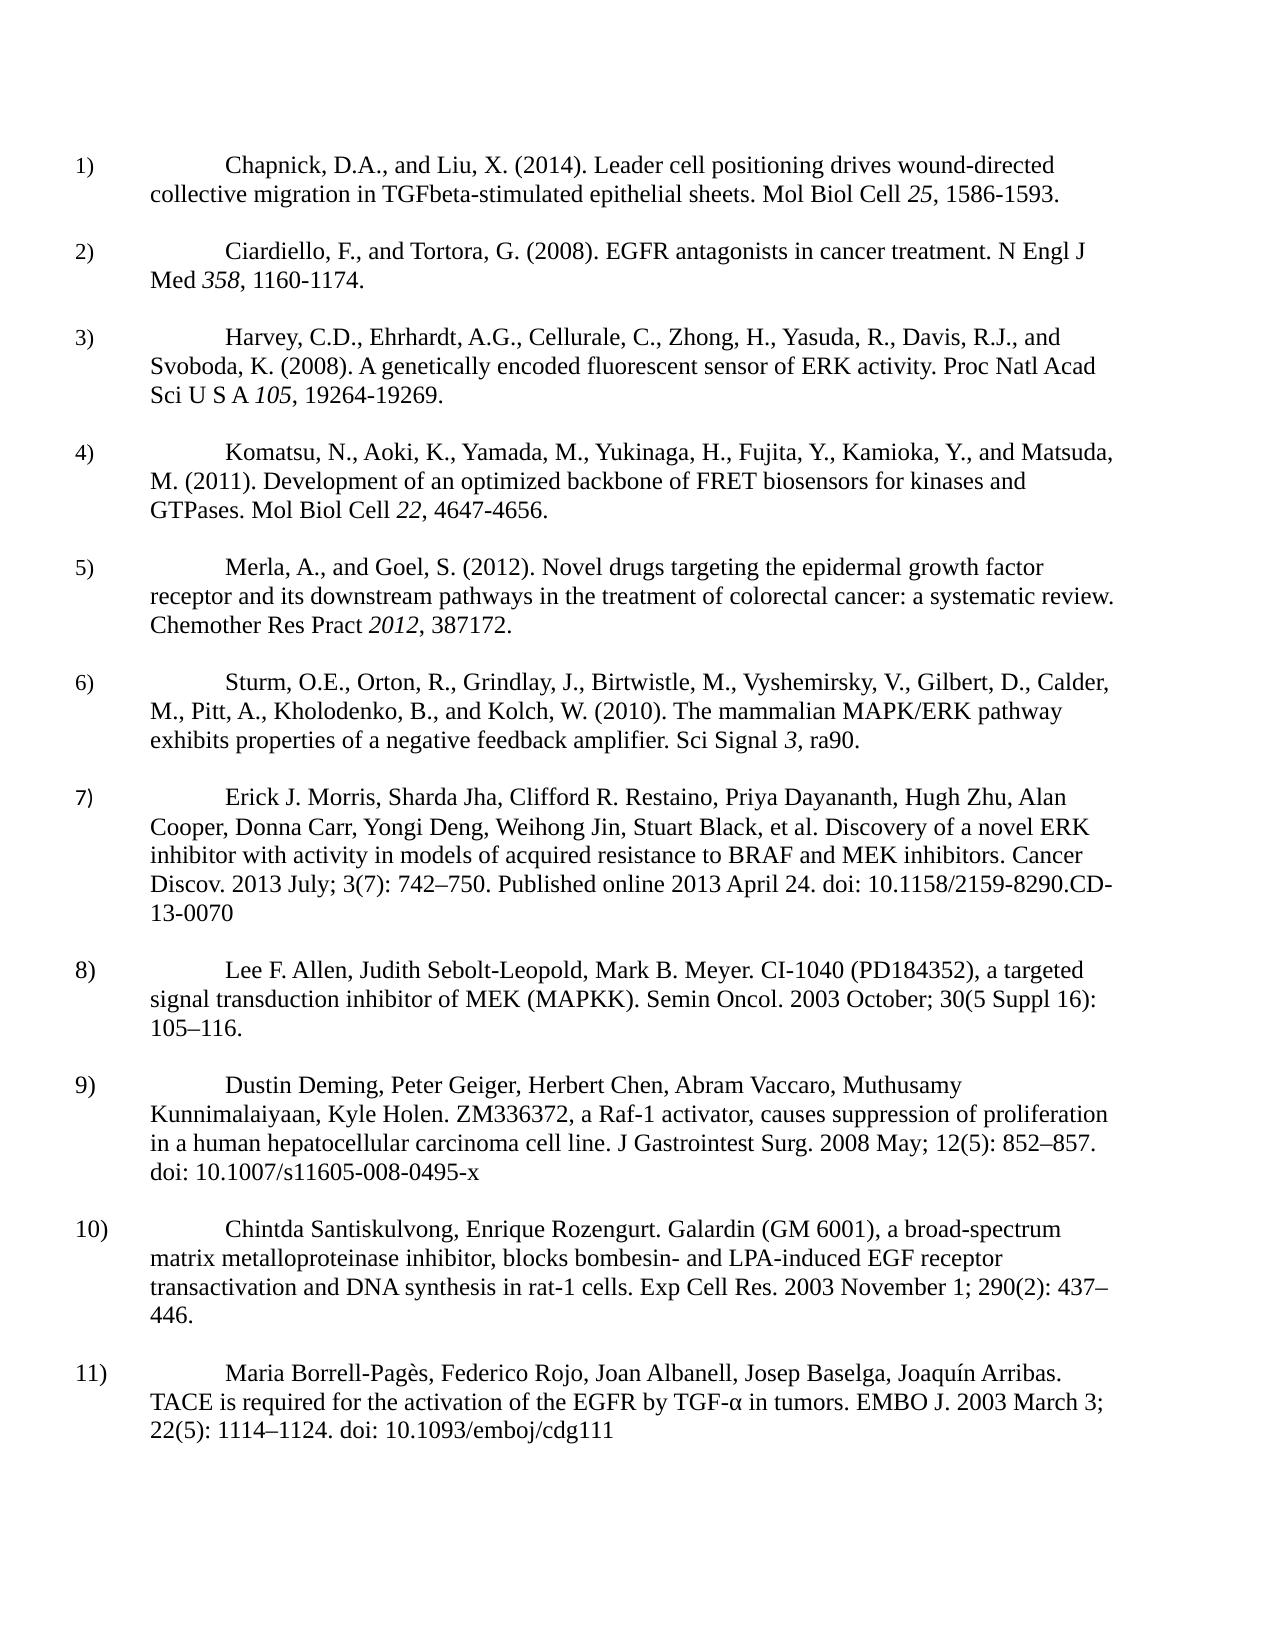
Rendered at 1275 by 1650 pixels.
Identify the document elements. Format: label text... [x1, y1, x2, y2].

list Sturm, O.E., Orton, R., Grindlay, J., Birtwistle, M., Vyshemirsky, V., Gilbert, D., Calder, M., Pitt, A., Kholodenko, B., and Kolch, W. (2010). The mammalian MAPK/ERK pathway exhibits properties of a negative feedback amplifier. Sci Signal 3, ra90. [75, 667, 1125, 754]
list Dustin Deming, Peter Geiger, Herbert Chen, Abram Vaccaro, Muthusamy Kunnimalaiyaan, Kyle Holen. ZM336372, a Raf-1 activator, causes suppression of proliferation in a human hepatocellular carcinoma cell line. J Gastrointest Surg. 2008 May; 12(5): 852–857. doi: 10.1007/s11605-008-0495-x [75, 1070, 1125, 1185]
list Komatsu, N., Aoki, K., Yamada, M., Yukinaga, H., Fujita, Y., Kamioka, Y., and Matsuda, M. (2011). Development of an optimized backbone of FRET biosensors for kinases and GTPases. Mol Biol Cell 22, 4647-4656. [75, 437, 1125, 524]
list Maria Borrell-Pagès, Federico Rojo, Joan Albanell, Josep Baselga, Joaquín Arribas. TACE is required for the activation of the EGFR by TGF-α in tumors. EMBO J. 2003 March 3; 22(5): 1114–1124. doi: 10.1093/emboj/cdg111 [75, 1358, 1125, 1444]
list Merla, A., and Goel, S. (2012). Novel drugs targeting the epidermal growth factor receptor and its downstream pathways in the treatment of colorectal cancer: a systematic review. Chemother Res Pract 2012, 387172. [75, 552, 1125, 639]
list Lee F. Allen, Judith Sebolt-Leopold, Mark B. Meyer. CI-1040 (PD184352), a targeted signal transduction inhibitor of MEK (MAPKK). Semin Oncol. 2003 October; 30(5 Suppl 16): 105–116. [75, 955, 1125, 1042]
list Chintda Santiskulvong, Enrique Rozengurt. Galardin (GM 6001), a broad-spectrum matrix metalloproteinase inhibitor, blocks bombesin- and LPA-induced EGF receptor transactivation and DNA synthesis in rat-1 cells. Exp Cell Res. 2003 November 1; 290(2): 437–446. [75, 1214, 1125, 1329]
list Ciardiello, F., and Tortora, G. (2008). EGFR antagonists in cancer treatment. N Engl J Med 358, 1160-1174. [75, 236, 1125, 294]
list Erick J. Morris, Sharda Jha, Clifford R. Restaino, Priya Dayananth, Hugh Zhu, Alan Cooper, Donna Carr, Yongi Deng, Weihong Jin, Stuart Black, et al. Discovery of a novel ERK inhibitor with activity in models of acquired resistance to BRAF and MEK inhibitors. Cancer Discov. 2013 July; 3(7): 742–750. Published online 2013 April 24. doi: 10.1158/2159-8290.CD-13-0070 [75, 782, 1125, 927]
list Chapnick, D.A., and Liu, X. (2014). Leader cell positioning drives wound-directed collective migration in TGFbeta-stimulated epithelial sheets. Mol Biol Cell 25, 1586-1593. [75, 150, 1125, 207]
list Harvey, C.D., Ehrhardt, A.G., Cellurale, C., Zhong, H., Yasuda, R., Davis, R.J., and Svoboda, K. (2008). A genetically encoded fluorescent sensor of ERK activity. Proc Natl Acad Sci U S A 105, 19264-19269. [75, 322, 1125, 409]
